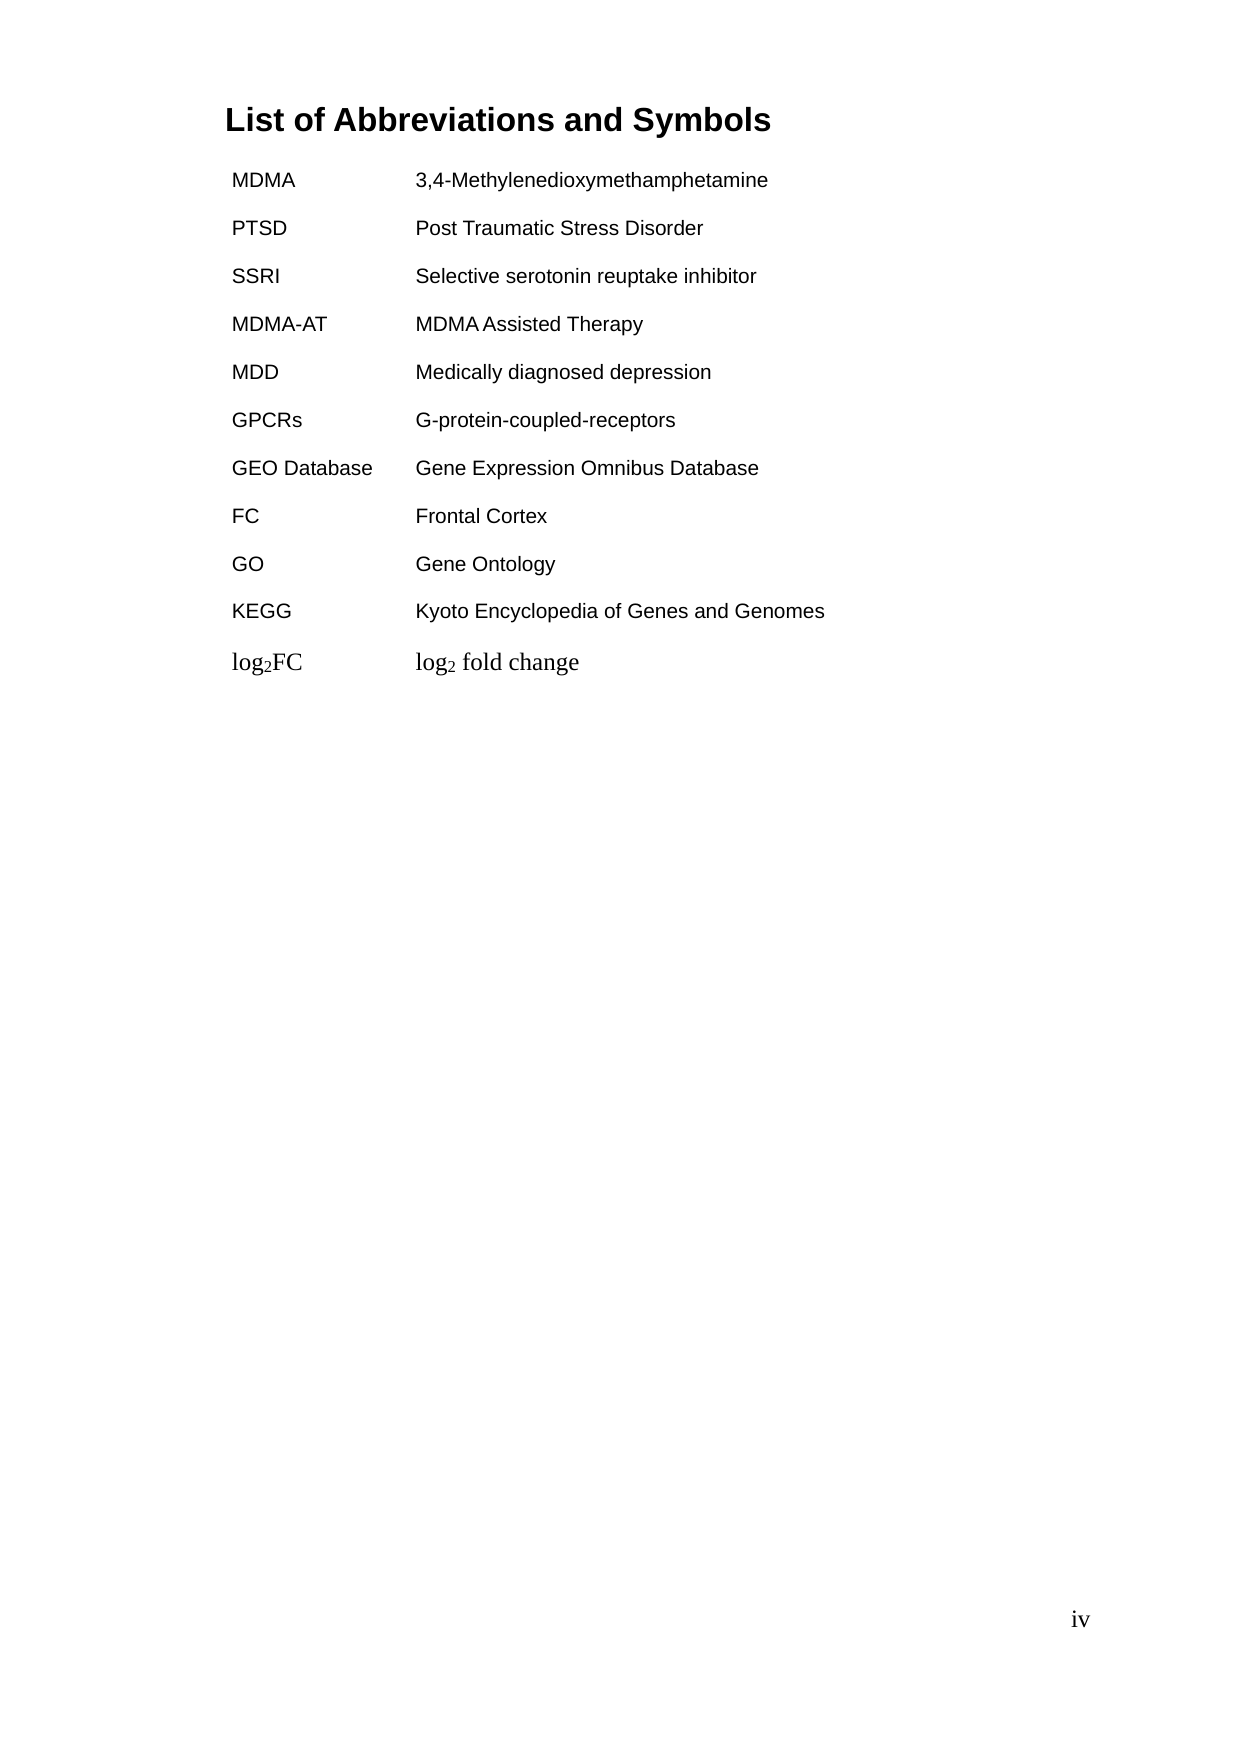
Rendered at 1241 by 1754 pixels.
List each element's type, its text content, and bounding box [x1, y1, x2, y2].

table_cell log2FC [226, 642, 409, 696]
table_cell [226, 1031, 409, 1079]
table_cell MDMA Assisted Therapy [410, 306, 1090, 354]
table_cell Medically diagnosed depression [410, 354, 1090, 402]
table_cell GO [226, 546, 409, 594]
table_cell [410, 840, 1090, 888]
table_cell [410, 1079, 1090, 1127]
table_cell Post Traumatic Stress Disorder [410, 210, 1090, 258]
table_cell Kyoto Encyclopedia of Genes and Genomes [410, 594, 1090, 642]
table_cell GPCRs [226, 402, 409, 450]
table_cell Gene Expression Omnibus Database [410, 450, 1090, 498]
table_cell [226, 1079, 409, 1127]
subtitle List of Abbreviations and Symbols [225, 100, 1090, 138]
table_header MDMA [226, 163, 409, 210]
table_cell Gene Ontology [410, 546, 1090, 594]
table_cell [226, 696, 409, 744]
table_cell [226, 840, 409, 888]
table_cell [410, 696, 1090, 744]
table_cell SSRI [226, 258, 409, 306]
table_cell [226, 888, 409, 936]
table_cell log2 fold change [410, 642, 1090, 696]
table_cell [410, 744, 1090, 792]
table_cell MDD [226, 354, 409, 402]
table_cell [410, 984, 1090, 1031]
table_cell [226, 936, 409, 983]
table_header 3,4-Methylenedioxymethamphetamine [410, 163, 1090, 210]
table_cell FC [226, 498, 409, 546]
table_cell PTSD [226, 210, 409, 258]
table_cell KEGG [226, 594, 409, 642]
table_cell MDMA-AT [226, 306, 409, 354]
table_cell GEO Database [226, 450, 409, 498]
table_cell [226, 744, 409, 792]
table_cell G-protein-coupled-receptors [410, 402, 1090, 450]
table_cell [410, 792, 1090, 840]
table_cell [410, 888, 1090, 936]
table_cell [226, 984, 409, 1031]
table_cell [410, 936, 1090, 983]
table_cell Frontal Cortex [410, 498, 1090, 546]
table_cell [226, 792, 409, 840]
table_cell [410, 1031, 1090, 1079]
table_cell Selective serotonin reuptake inhibitor [410, 258, 1090, 306]
